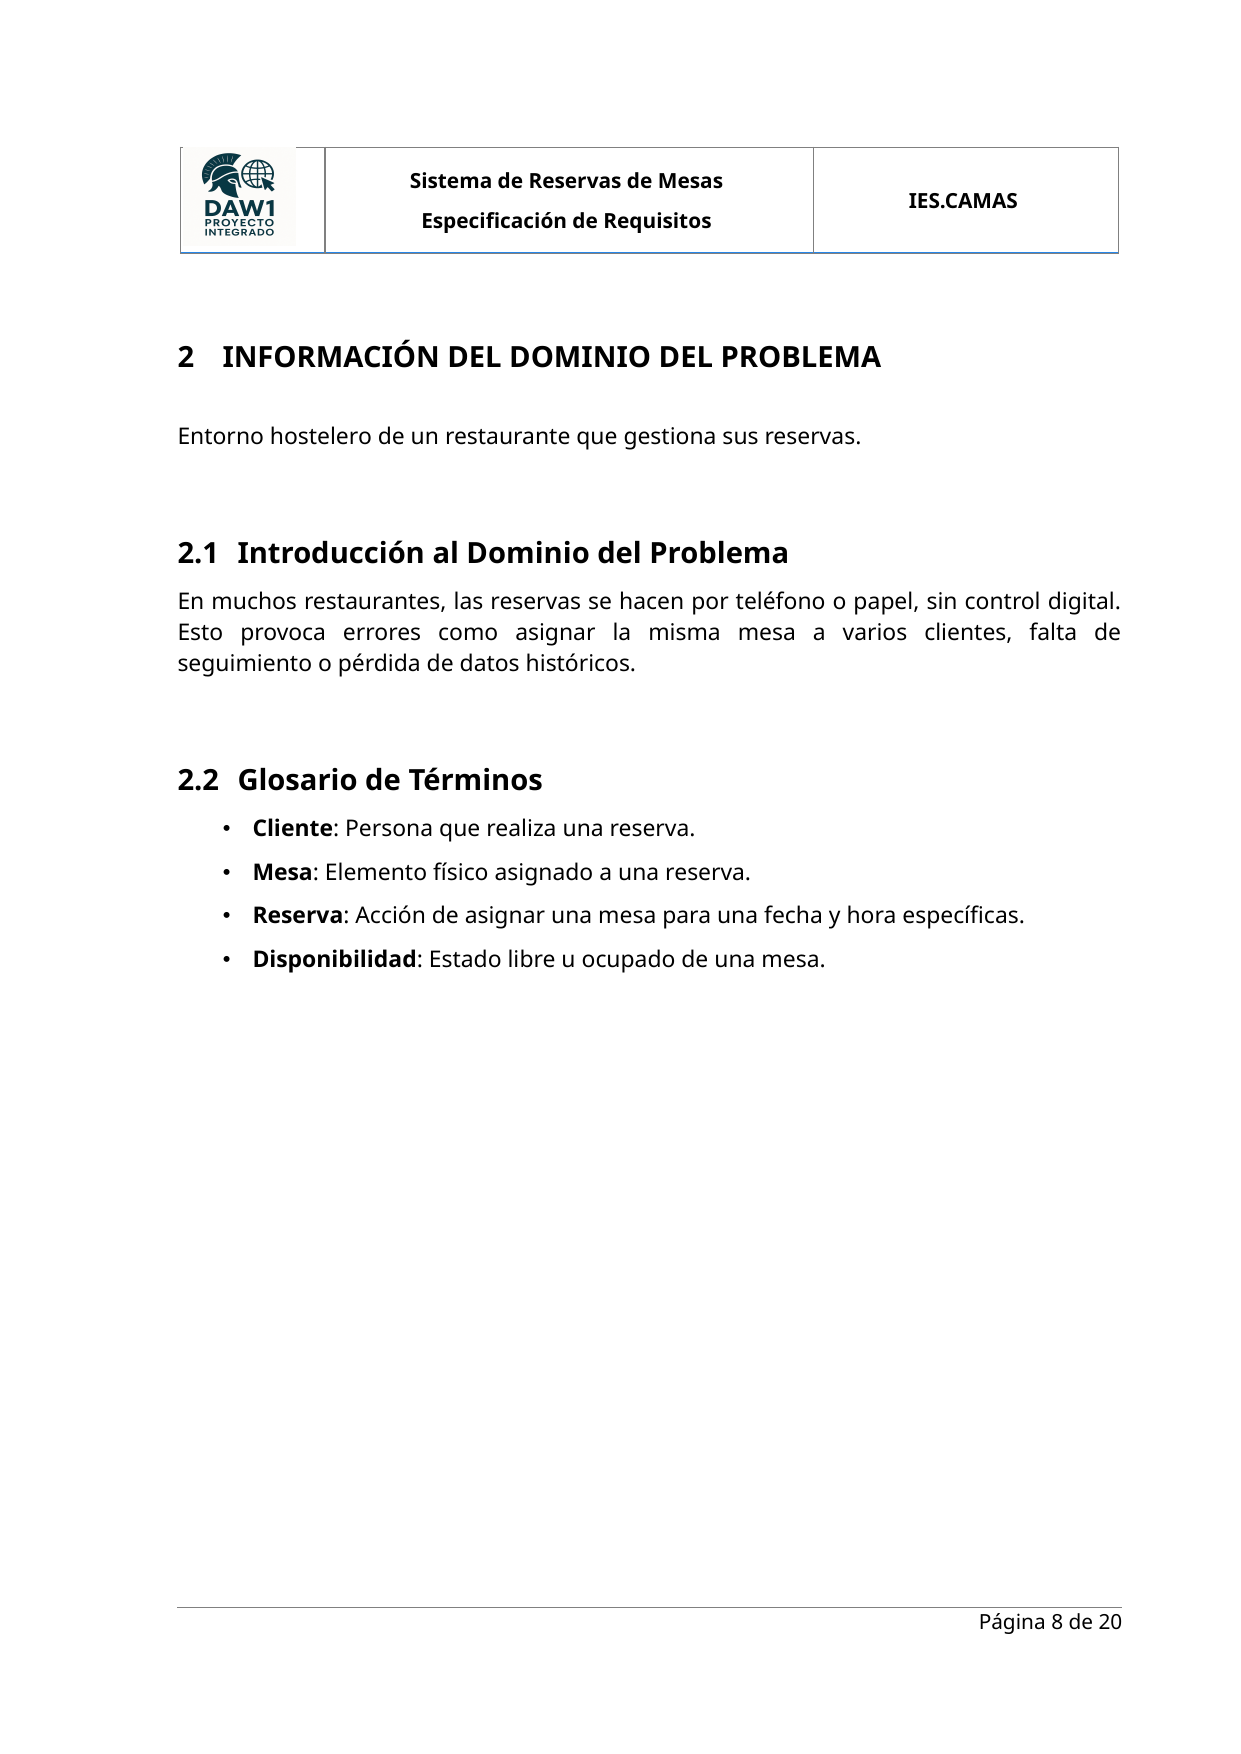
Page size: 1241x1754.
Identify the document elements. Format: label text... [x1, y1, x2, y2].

list Reserva: Acción de asignar una mesa para una fecha y hora específicas. [223, 899, 1122, 931]
subtitle Introducción al Dominio del Problema [177, 532, 1122, 572]
list Mesa: Elemento físico asignado a una reserva. [223, 856, 1122, 887]
text Entorno hostelero de un restaurante que gestiona sus reservas. [177, 389, 1122, 451]
list Disponibilidad: Estado libre u ocupado de una mesa. [223, 943, 1122, 974]
subtitle INFORMACIÓN DEL DOMINIO DEL PROBLEMA [177, 336, 1122, 376]
subtitle Glosario de Términos [177, 759, 1122, 799]
list Cliente: Persona que realiza una reserva. [223, 812, 1122, 843]
text En muchos restaurantes, las reservas se hacen por teléfono o papel, sin control digital. Esto provoca errores como asignar la misma mesa a varios clientes, falta de seguimiento o pérdida de datos históricos. [177, 584, 1122, 678]
picture [183, 147, 296, 246]
